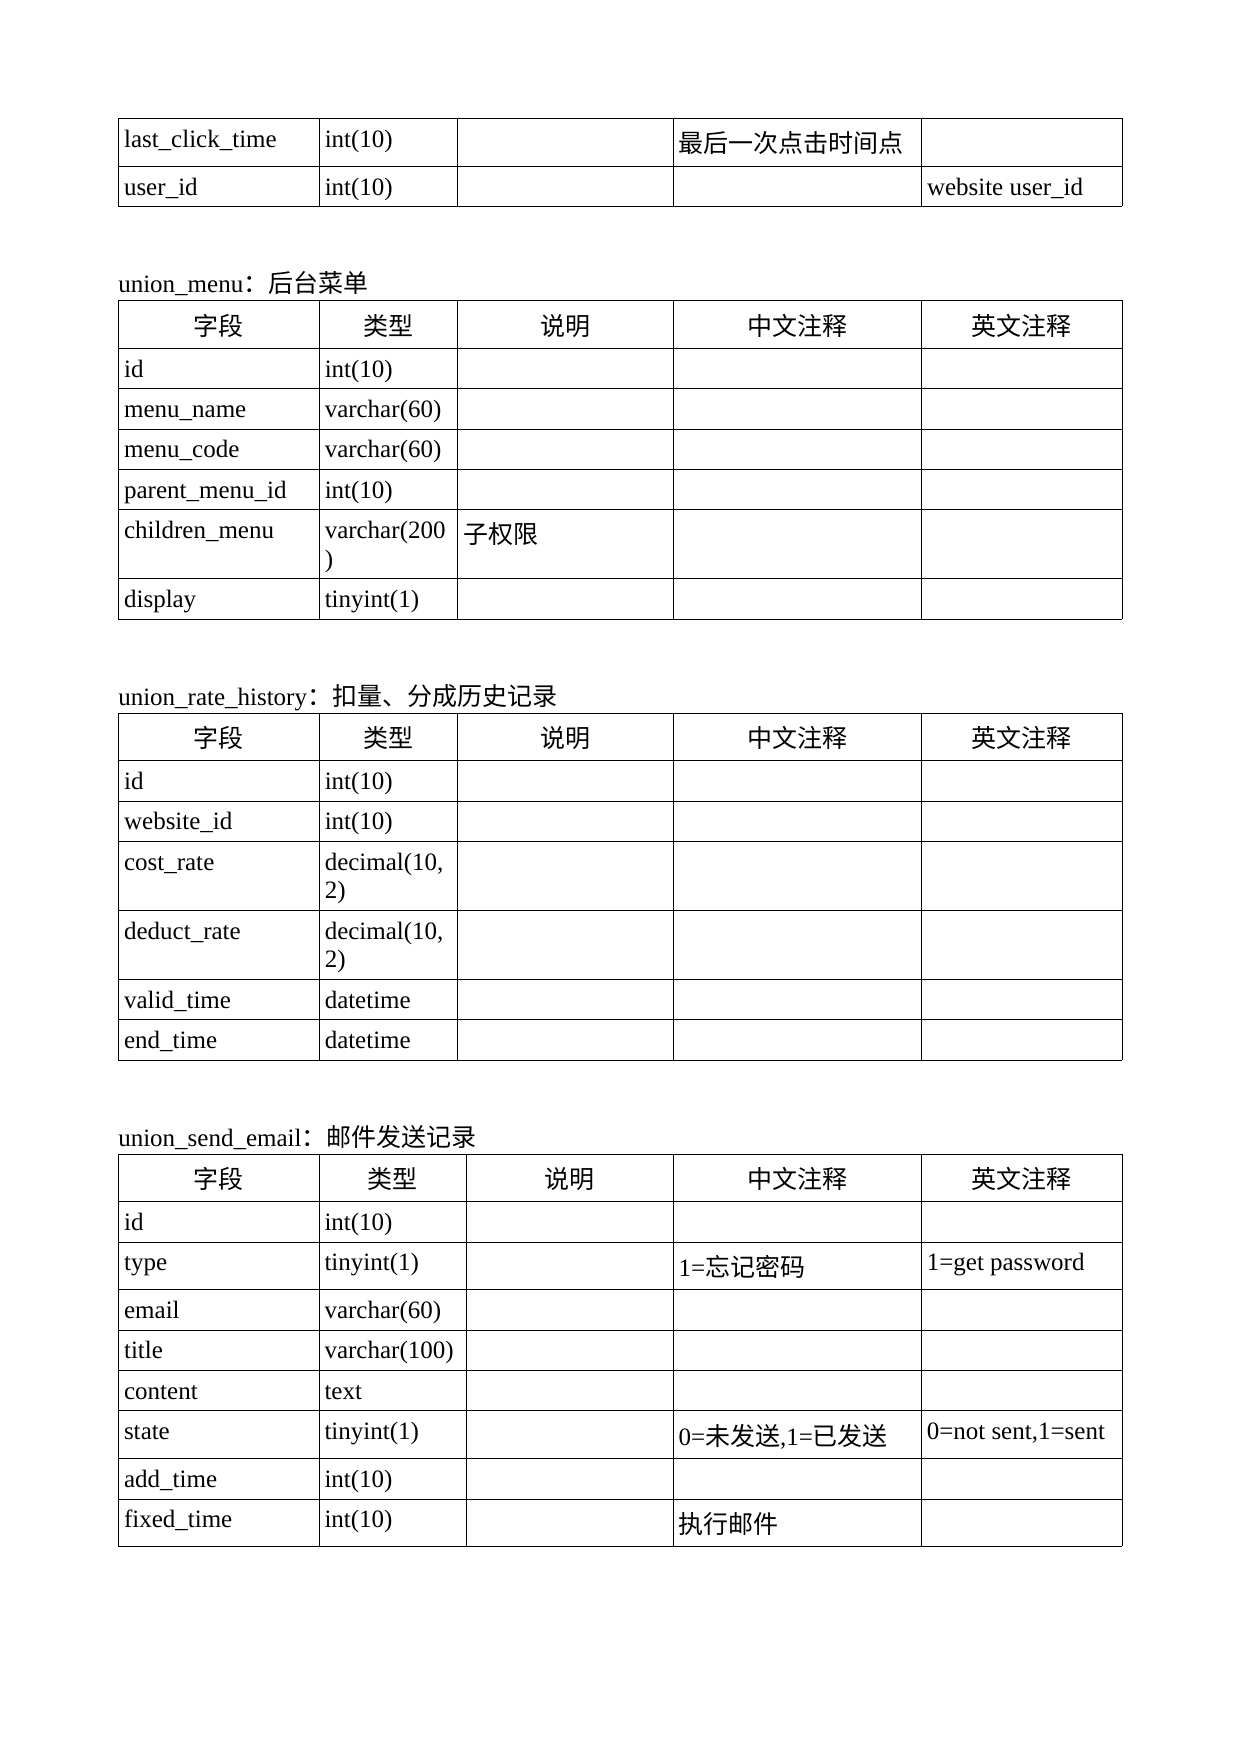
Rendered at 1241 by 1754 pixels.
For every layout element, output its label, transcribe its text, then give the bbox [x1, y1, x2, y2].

table_cell [674, 430, 921, 469]
table_cell [922, 430, 1122, 469]
table_cell decimal(10,2) [320, 911, 457, 979]
table_cell int(10) [320, 1500, 466, 1546]
table_cell [458, 980, 673, 1019]
table_cell title [119, 1331, 319, 1370]
table_cell parent_menu_id [119, 470, 319, 509]
table_cell [674, 349, 921, 388]
table_cell int(10) [320, 167, 457, 206]
table_cell user_id [119, 167, 319, 206]
table_cell state [119, 1411, 319, 1458]
text union_send_email：邮件发送记录 [118, 1117, 1122, 1153]
table_header 说明 [467, 1155, 673, 1201]
table_cell [922, 579, 1122, 618]
table_cell int(10) [320, 802, 457, 841]
table_cell [458, 911, 673, 979]
table_cell deduct_rate [119, 911, 319, 979]
table_cell [922, 802, 1122, 841]
table_cell [922, 349, 1122, 388]
table_cell 子权限 [458, 510, 673, 578]
table_cell website_id [119, 802, 319, 841]
table_cell tinyint(1) [320, 579, 457, 618]
table_cell 最后一次点击时间点 [674, 119, 921, 166]
table_cell [674, 470, 921, 509]
table_cell [458, 119, 673, 166]
table_header 类型 [320, 1155, 466, 1201]
text union_menu：后台菜单 [118, 264, 1122, 300]
table_cell [674, 980, 921, 1019]
table_cell [922, 1020, 1122, 1059]
table_cell [922, 761, 1122, 801]
table_header 字段 [119, 1155, 319, 1201]
table_header 说明 [458, 714, 673, 760]
table_cell [674, 1202, 921, 1242]
table_cell int(10) [320, 761, 457, 801]
table_cell [458, 349, 673, 388]
table_cell [922, 1331, 1122, 1370]
table_cell 执行邮件 [674, 1500, 921, 1546]
table_cell [467, 1331, 673, 1370]
text union_rate_history：扣量、分成历史记录 [118, 676, 1122, 712]
table_cell [674, 802, 921, 841]
table_header 中文注释 [674, 1155, 921, 1201]
table_cell [922, 842, 1122, 910]
table_cell [467, 1500, 673, 1546]
table_cell [922, 119, 1122, 166]
table_cell 1=get password [922, 1243, 1122, 1289]
table_header 英文注释 [922, 714, 1122, 760]
table_cell [674, 510, 921, 578]
table_header 类型 [320, 714, 457, 760]
table_cell [922, 1371, 1122, 1410]
table_cell int(10) [320, 1202, 466, 1242]
table_cell tinyint(1) [320, 1243, 466, 1289]
table_cell 1=忘记密码 [674, 1243, 921, 1289]
table_cell int(10) [320, 119, 457, 166]
table_cell [922, 911, 1122, 979]
table_header 说明 [458, 301, 673, 348]
table_cell add_time [119, 1459, 319, 1498]
table_cell int(10) [320, 470, 457, 509]
table_cell valid_time [119, 980, 319, 1019]
table_cell [674, 1290, 921, 1330]
table_cell datetime [320, 980, 457, 1019]
table_cell [458, 167, 673, 206]
table_cell [467, 1243, 673, 1289]
table_cell [674, 1371, 921, 1410]
table_cell children_menu [119, 510, 319, 578]
table_cell [674, 911, 921, 979]
table_cell 0=未发送,1=已发送 [674, 1411, 921, 1458]
table_cell [674, 579, 921, 618]
table_cell varchar(200) [320, 510, 457, 578]
table_cell [458, 430, 673, 469]
table_cell datetime [320, 1020, 457, 1059]
table_cell [458, 802, 673, 841]
table_cell [674, 842, 921, 910]
table_cell [467, 1371, 673, 1410]
table_cell [458, 1020, 673, 1059]
table_cell [922, 980, 1122, 1019]
table_header 类型 [320, 301, 457, 348]
table_cell id [119, 761, 319, 801]
table_cell end_time [119, 1020, 319, 1059]
table_cell [458, 470, 673, 509]
table_cell varchar(60) [320, 389, 457, 428]
table_cell [674, 167, 921, 206]
table_cell varchar(60) [320, 430, 457, 469]
table_cell [674, 389, 921, 428]
table_cell cost_rate [119, 842, 319, 910]
table_cell [458, 761, 673, 801]
table_cell type [119, 1243, 319, 1289]
table_cell fixed_time [119, 1500, 319, 1546]
table_cell [922, 389, 1122, 428]
table_cell int(10) [320, 1459, 466, 1498]
table_cell [467, 1290, 673, 1330]
table_cell [467, 1411, 673, 1458]
table_cell display [119, 579, 319, 618]
table_cell [467, 1202, 673, 1242]
table_cell [922, 1202, 1122, 1242]
table_cell last_click_time [119, 119, 319, 166]
table_cell int(10) [320, 349, 457, 388]
table_cell menu_code [119, 430, 319, 469]
table_header 字段 [119, 714, 319, 760]
table_cell varchar(100) [320, 1331, 466, 1370]
table_cell 0=not sent,1=sent [922, 1411, 1122, 1458]
table_cell [922, 470, 1122, 509]
table_header 英文注释 [922, 301, 1122, 348]
table_cell tinyint(1) [320, 1411, 466, 1458]
table_cell id [119, 1202, 319, 1242]
table_cell [674, 1459, 921, 1498]
table_cell [922, 1500, 1122, 1546]
table_cell [922, 1290, 1122, 1330]
table_header 字段 [119, 301, 319, 348]
table_header 中文注释 [674, 301, 921, 348]
table_cell content [119, 1371, 319, 1410]
table_cell [467, 1459, 673, 1498]
table_cell website user_id [922, 167, 1122, 206]
table_cell [674, 1331, 921, 1370]
table_header 中文注释 [674, 714, 921, 760]
table_cell decimal(10, 2) [320, 842, 457, 910]
table_cell menu_name [119, 389, 319, 428]
table_cell [458, 389, 673, 428]
table_cell [458, 842, 673, 910]
table_cell id [119, 349, 319, 388]
table_header 英文注释 [922, 1155, 1122, 1201]
table_cell [922, 1459, 1122, 1498]
table_cell [674, 761, 921, 801]
table_cell [674, 1020, 921, 1059]
table_cell text [320, 1371, 466, 1410]
table_cell varchar(60) [320, 1290, 466, 1330]
table_cell [458, 579, 673, 618]
table_cell [922, 510, 1122, 578]
table_cell email [119, 1290, 319, 1330]
